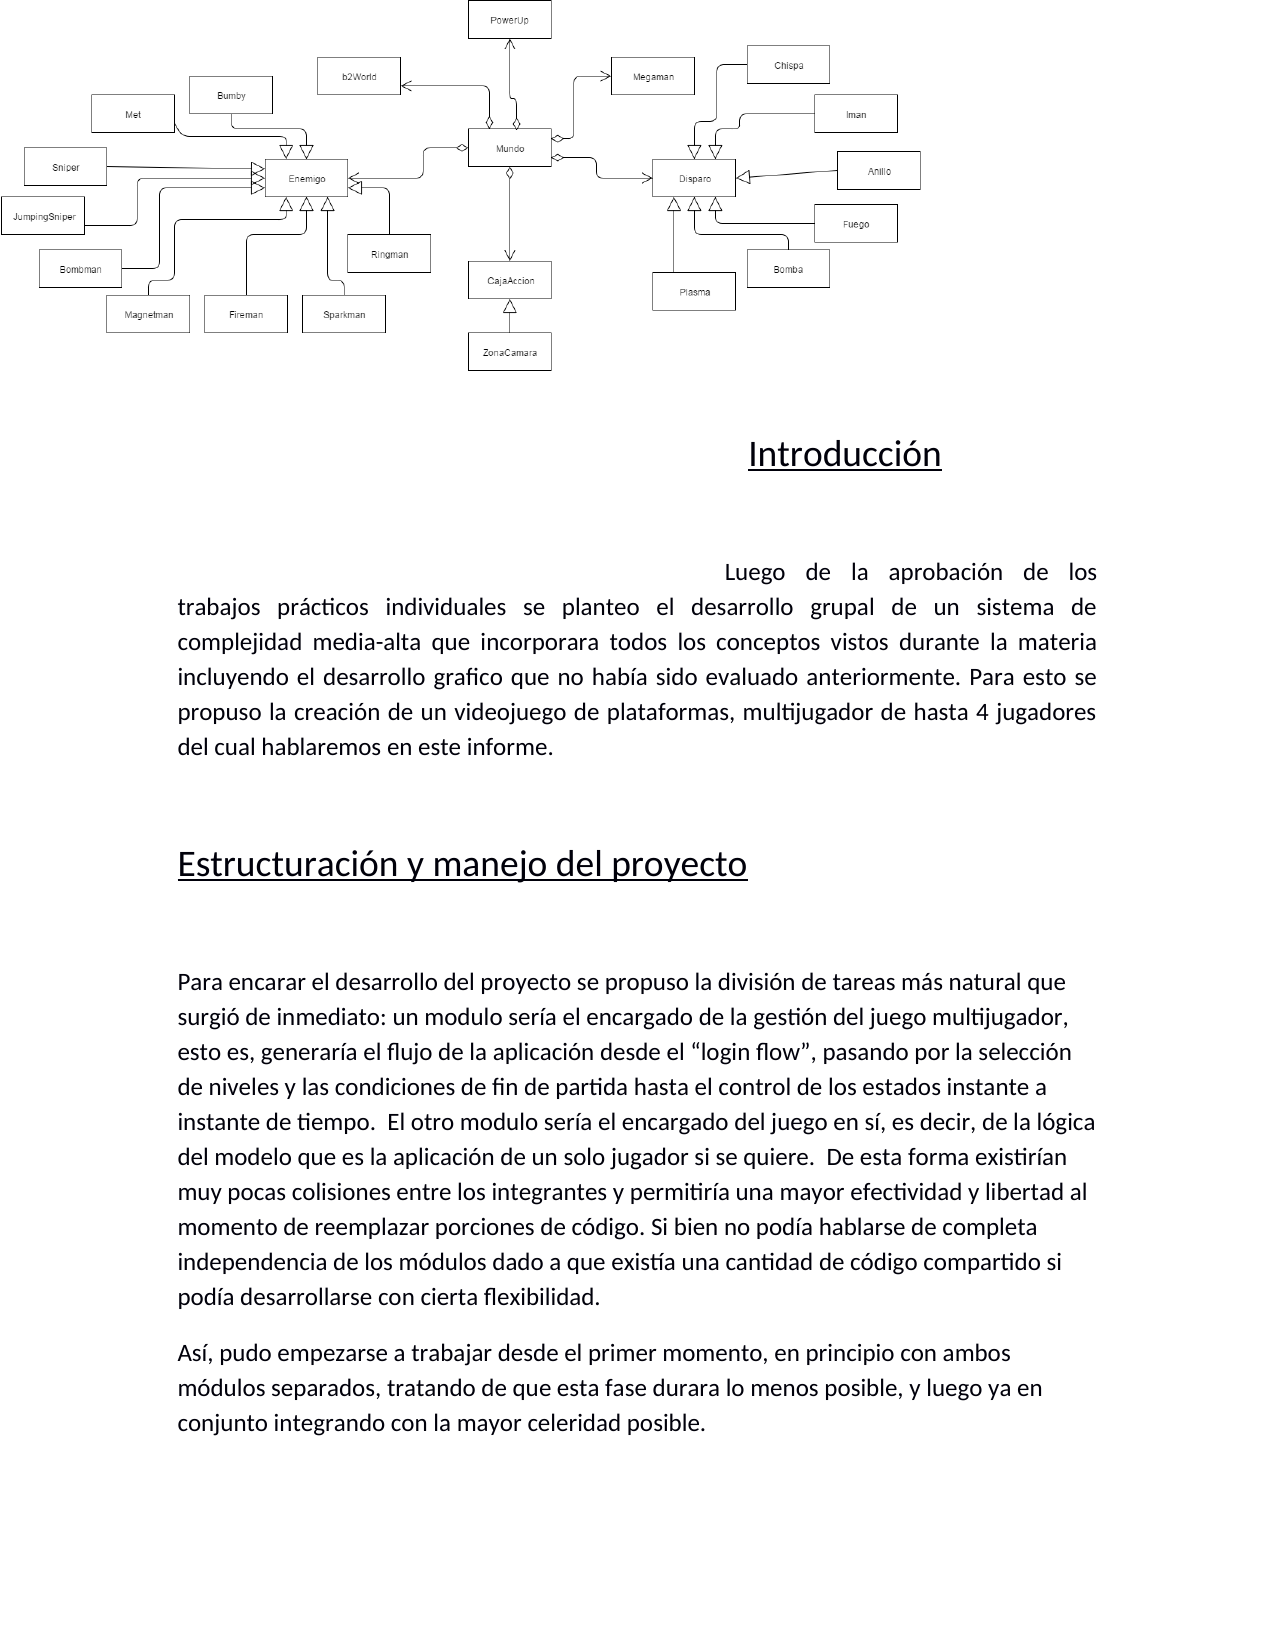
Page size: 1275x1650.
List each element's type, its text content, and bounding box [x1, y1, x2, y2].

text Así, pudo empezarse a trabajar desde el primer momento, en principio con ambos módulos separados, tratando de que esta fase durara lo menos posible, y luego ya en conjunto integrando con la mayor celeridad posible. [177, 1337, 1098, 1438]
text Estructuración y manejo del proyecto [177, 840, 1098, 886]
text Para encarar el desarrollo del proyecto se propuso la división de tareas más natural que surgió de inmediato: un modulo sería el encargado de la gestión del juego multijugador, esto es, generaría el flujo de la aplicación desde el “login flow”, pasando por la selección de niveles y las condiciones de fin de partida hasta el control de los estados instante a instante de tiempo. El otro modulo sería el encargado del juego en sí, es decir, de la lógica del modelo que es la aplicación de un solo jugador si se quiere. De esta forma existirían muy pocas colisiones entre los integrantes y permitiría una mayor efectividad y libertad al momento de reemplazar porciones de código. Si bien no podía hablarse de completa independencia de los módulos dado a que existía una cantidad de código compartido si podía desarrollarse con cierta flexibilidad. [177, 966, 1098, 1312]
text Luego de la aprobación de los trabajos prácticos individuales se planteo el desarrollo grupal de un sistema de complejidad media-alta que incorporara todos los conceptos vistos durante la materia incluyendo el desarrollo grafico que no había sido evaluado anteriormente. Para esto se propuso la creación de un videojuego de plataformas, multijugador de hasta 4 jugadores del cual hablaremos en este informe. [177, 556, 1098, 762]
text Introducción [177, 148, 1098, 475]
